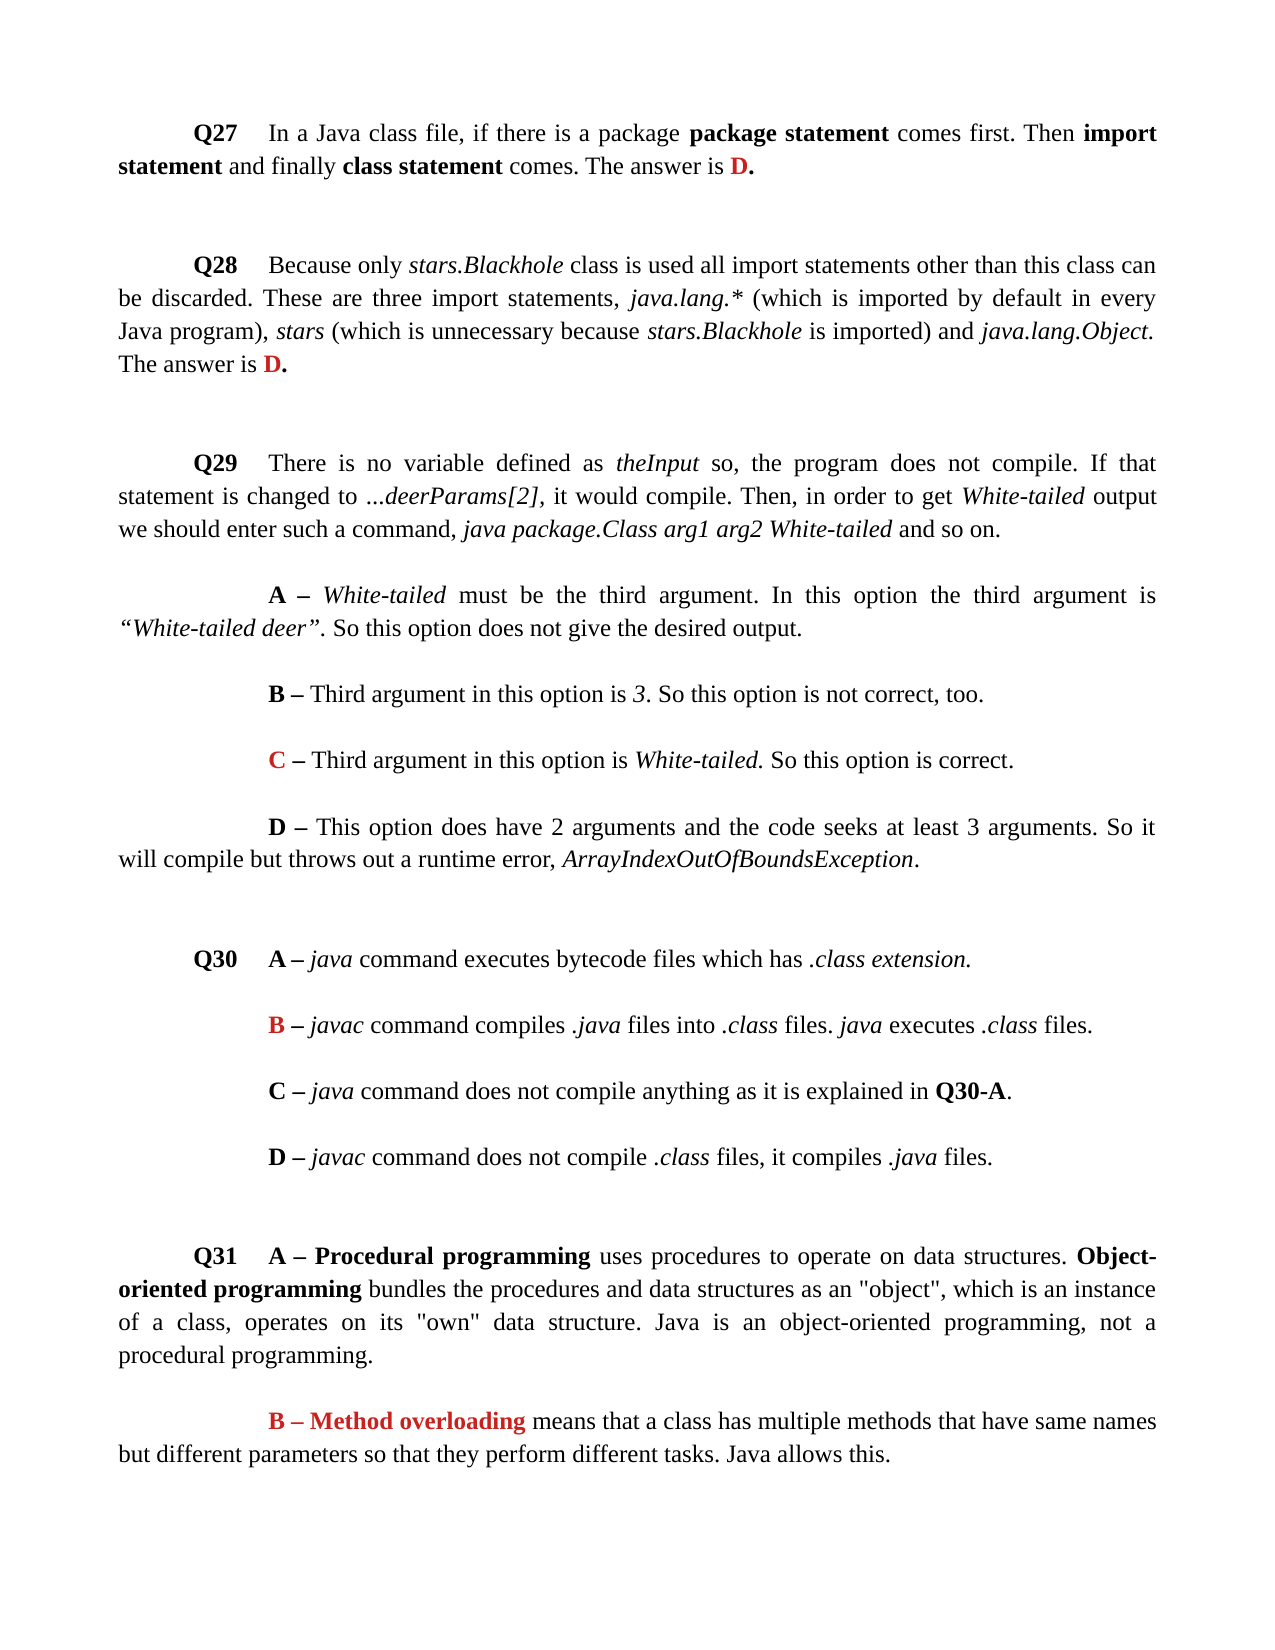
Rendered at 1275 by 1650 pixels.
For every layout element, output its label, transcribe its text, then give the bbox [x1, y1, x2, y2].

text A – White-tailed must be the third argument. In this option the third argument is “White-tailed deer”. So this option does not give the desired output. [118, 580, 1157, 642]
text B – Third argument in this option is 3. So this option is not correct, too. [118, 679, 1157, 708]
text B – Method overloading means that a class has multiple methods that have same names but different parameters so that they perform different tasks. Java allows this. [118, 1406, 1157, 1468]
text C – java command does not compile anything as it is explained in Q30-A. [118, 1076, 1157, 1104]
text B – javac command compiles .java files into .class files. java executes .class files. [118, 1010, 1157, 1038]
text Q31 A – Procedural programming uses procedures to operate on data structures. Object-oriented programming bundles the procedures and data structures as an "object", which is an instance of a class, operates on its "own" data structure. Java is an object-oriented programming, not a procedural programming. [118, 1241, 1157, 1369]
text C – Third argument in this option is White-tailed. So this option is correct. [118, 746, 1157, 774]
text D – This option does have 2 arguments and the code seeks at least 3 arguments. So it will compile but throws out a runtime error, ArrayIndexOutOfBoundsException. [118, 812, 1157, 873]
text Q29 There is no variable defined as theInput so, the program does not compile. If that statement is changed to ...deerParams[2], it would compile. Then, in order to get White-tailed output we should enter such a command, java package.Class arg1 arg2 White-tailed and so on. [118, 448, 1157, 543]
text Q27 In a Java class file, if there is a package package statement comes first. Then import statement and finally class statement comes. The answer is D. [118, 118, 1157, 180]
text D – javac command does not compile .class files, it compiles .java files. [118, 1142, 1157, 1171]
text Q28 Because only stars.Blackhole class is used all import statements other than this class can be discarded. These are three import statements, java.lang.* (which is imported by default in every Java program), stars (which is unnecessary because stars.Blackhole is imported) and java.lang.Object. The answer is D. [118, 250, 1157, 378]
text Q30 A – java command executes bytecode files which has .class extension. [118, 944, 1157, 972]
